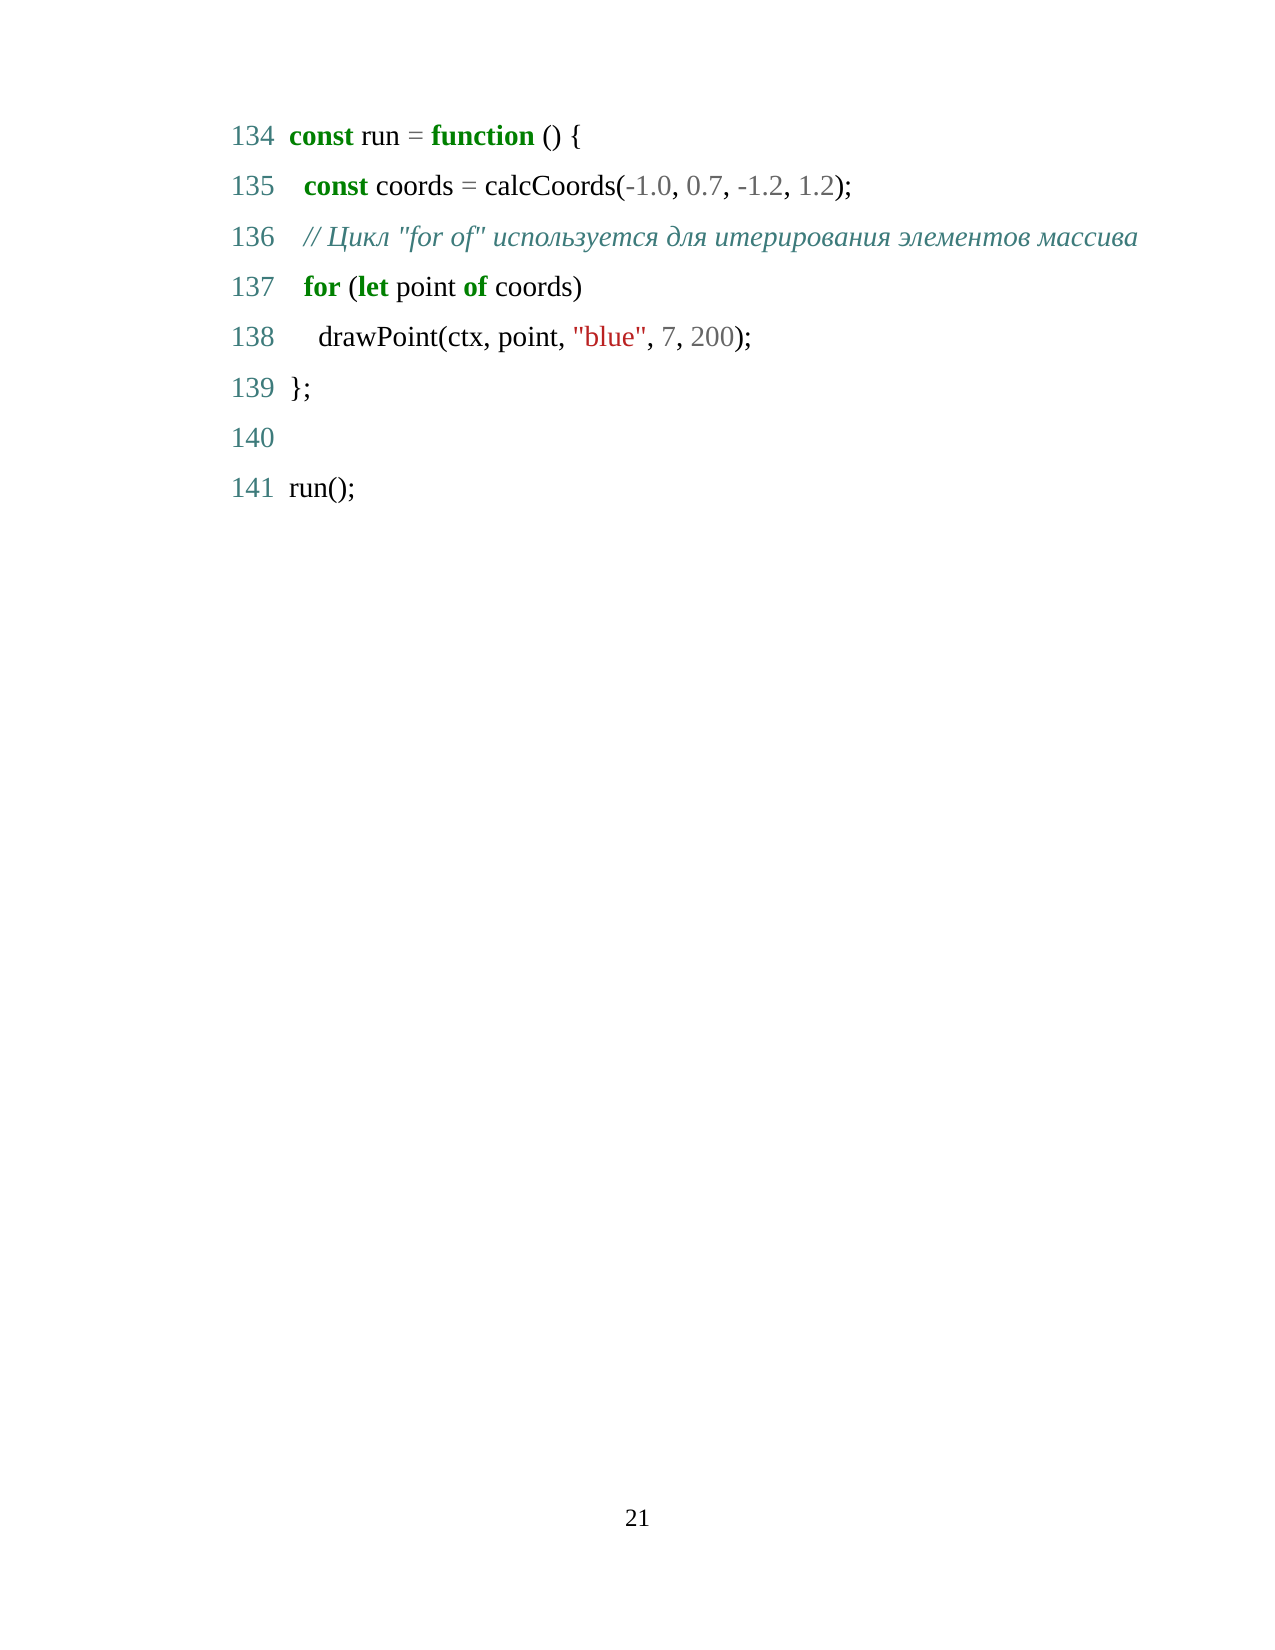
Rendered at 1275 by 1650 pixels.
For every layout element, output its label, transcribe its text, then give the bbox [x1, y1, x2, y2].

text 135 const coords = calcCoords(-1.0, 0.7, -1.2, 1.2); [193, 168, 1157, 202]
text 136 // Цикл "for of" используется для итерирования элементов массива [193, 219, 1157, 252]
text 134 const run = function () { [193, 118, 1157, 152]
text 138 drawPoint(ctx, point, "blue", 7, 200); [193, 319, 1157, 353]
text 139 }; [193, 370, 1157, 403]
text 141 run(); [193, 470, 1157, 504]
text 137 for (let point of coords) [193, 269, 1157, 303]
text 140 [193, 420, 1157, 453]
